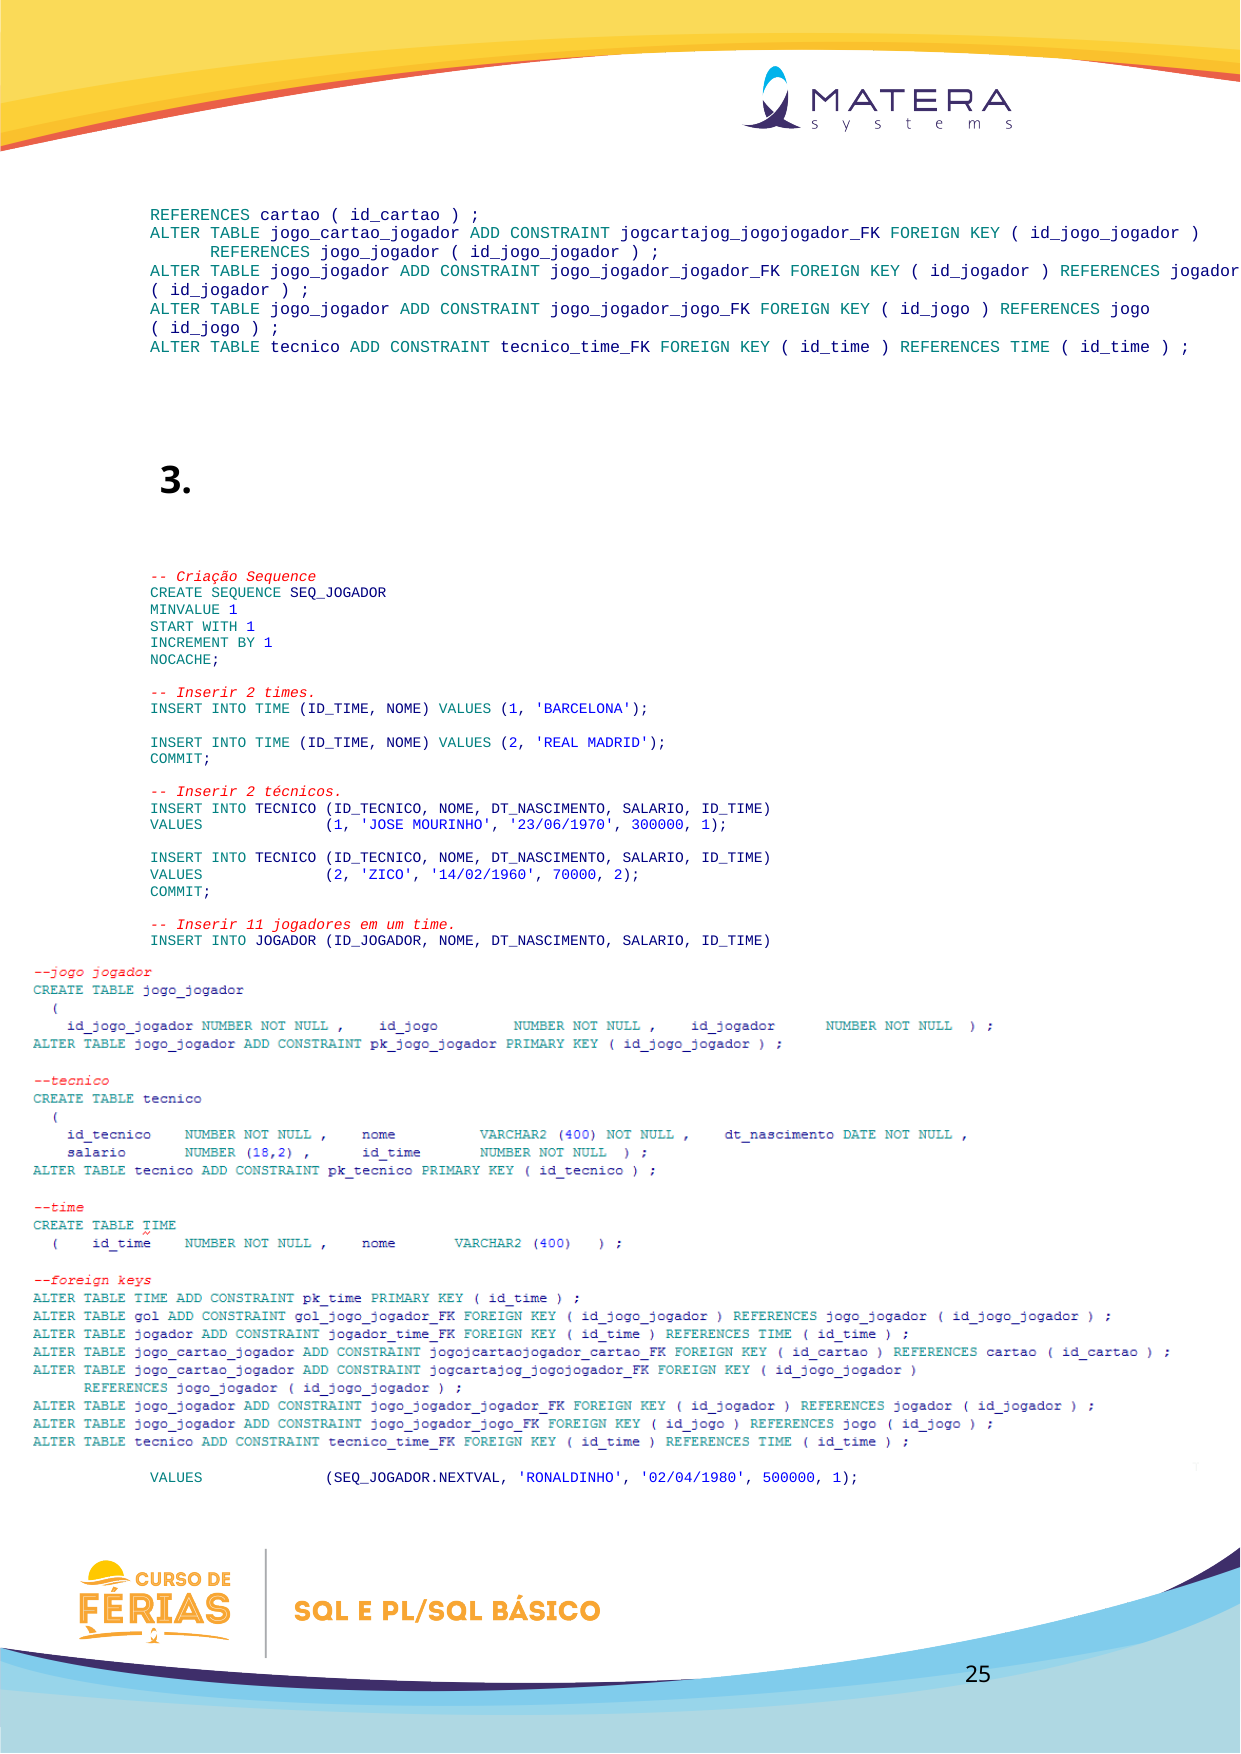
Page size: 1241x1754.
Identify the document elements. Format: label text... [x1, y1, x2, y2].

text REFERENCES cartao ( id_cartao ) ; [150, 206, 1240, 225]
picture [0, 0, 1241, 1753]
text INSERT INTO TIME (ID_TIME, NOME) VALUES (2, 'REAL MADRID'); [150, 735, 1240, 751]
text COMMIT; [150, 884, 1240, 900]
text ALTER TABLE jogo_jogador ADD CONSTRAINT jogo_jogador_jogo_FK FOREIGN KEY ( id_jogo ) REFERENCES jogo ( id_jogo ) ; [150, 301, 1240, 338]
text ALTER TABLE tecnico ADD CONSTRAINT tecnico_time_FK FOREIGN KEY ( id_time ) REFERENCES TIME ( id_time ) ; [150, 338, 1240, 357]
text MINVALUE 1 [150, 602, 1240, 619]
text ALTER TABLE jogo_cartao_jogador ADD CONSTRAINT jogcartajog_jogojogador_FK FOREIGN KEY ( id_jogo_jogador ) [150, 225, 1240, 244]
text INSERT INTO TIME (ID_TIME, NOME) VALUES (1, 'BARCELONA'); [150, 702, 1240, 718]
text START WITH 1 [150, 619, 1240, 635]
text INSERT INTO JOGADOR (ID_JOGADOR, NOME, DT_NASCIMENTO, SALARIO, ID_TIME) [150, 933, 1240, 950]
text NOCACHE; [150, 652, 1240, 668]
text REFERENCES jogo_jogador ( id_jogo_jogador ) ; [150, 244, 1240, 263]
text VALUES (SEQ_JOGADOR.NEXTVAL, 'RONALDINHO', '02/04/1980', 500000, 1); [150, 950, 1240, 1487]
text INSERT INTO TECNICO (ID_TECNICO, NOME, DT_NASCIMENTO, SALARIO, ID_TIME) [150, 801, 1240, 818]
text CREATE SEQUENCE SEQ_JOGADOR [150, 586, 1240, 602]
text ALTER TABLE jogo_jogador ADD CONSTRAINT jogo_jogador_jogador_FK FOREIGN KEY ( id_jogador ) REFERENCES jogador ( id_jogador ) ; [150, 263, 1240, 301]
text INCREMENT BY 1 [150, 635, 1240, 652]
text VALUES (1, 'JOSE MOURINHO', '23/06/1970', 300000, 1); [150, 818, 1240, 834]
text -- Inserir 11 jogadores em um time. [150, 917, 1240, 933]
subtitle 3. [114, 401, 1181, 504]
text INSERT INTO TECNICO (ID_TECNICO, NOME, DT_NASCIMENTO, SALARIO, ID_TIME) [150, 851, 1240, 867]
text -- Inserir 2 times. [150, 685, 1240, 702]
text VALUES (2, 'ZICO', '14/02/1960', 70000, 2); [150, 867, 1240, 884]
text -- Criação Sequence [150, 569, 1240, 586]
text COMMIT; [150, 751, 1240, 768]
text -- Inserir 2 técnicos. [150, 784, 1240, 801]
